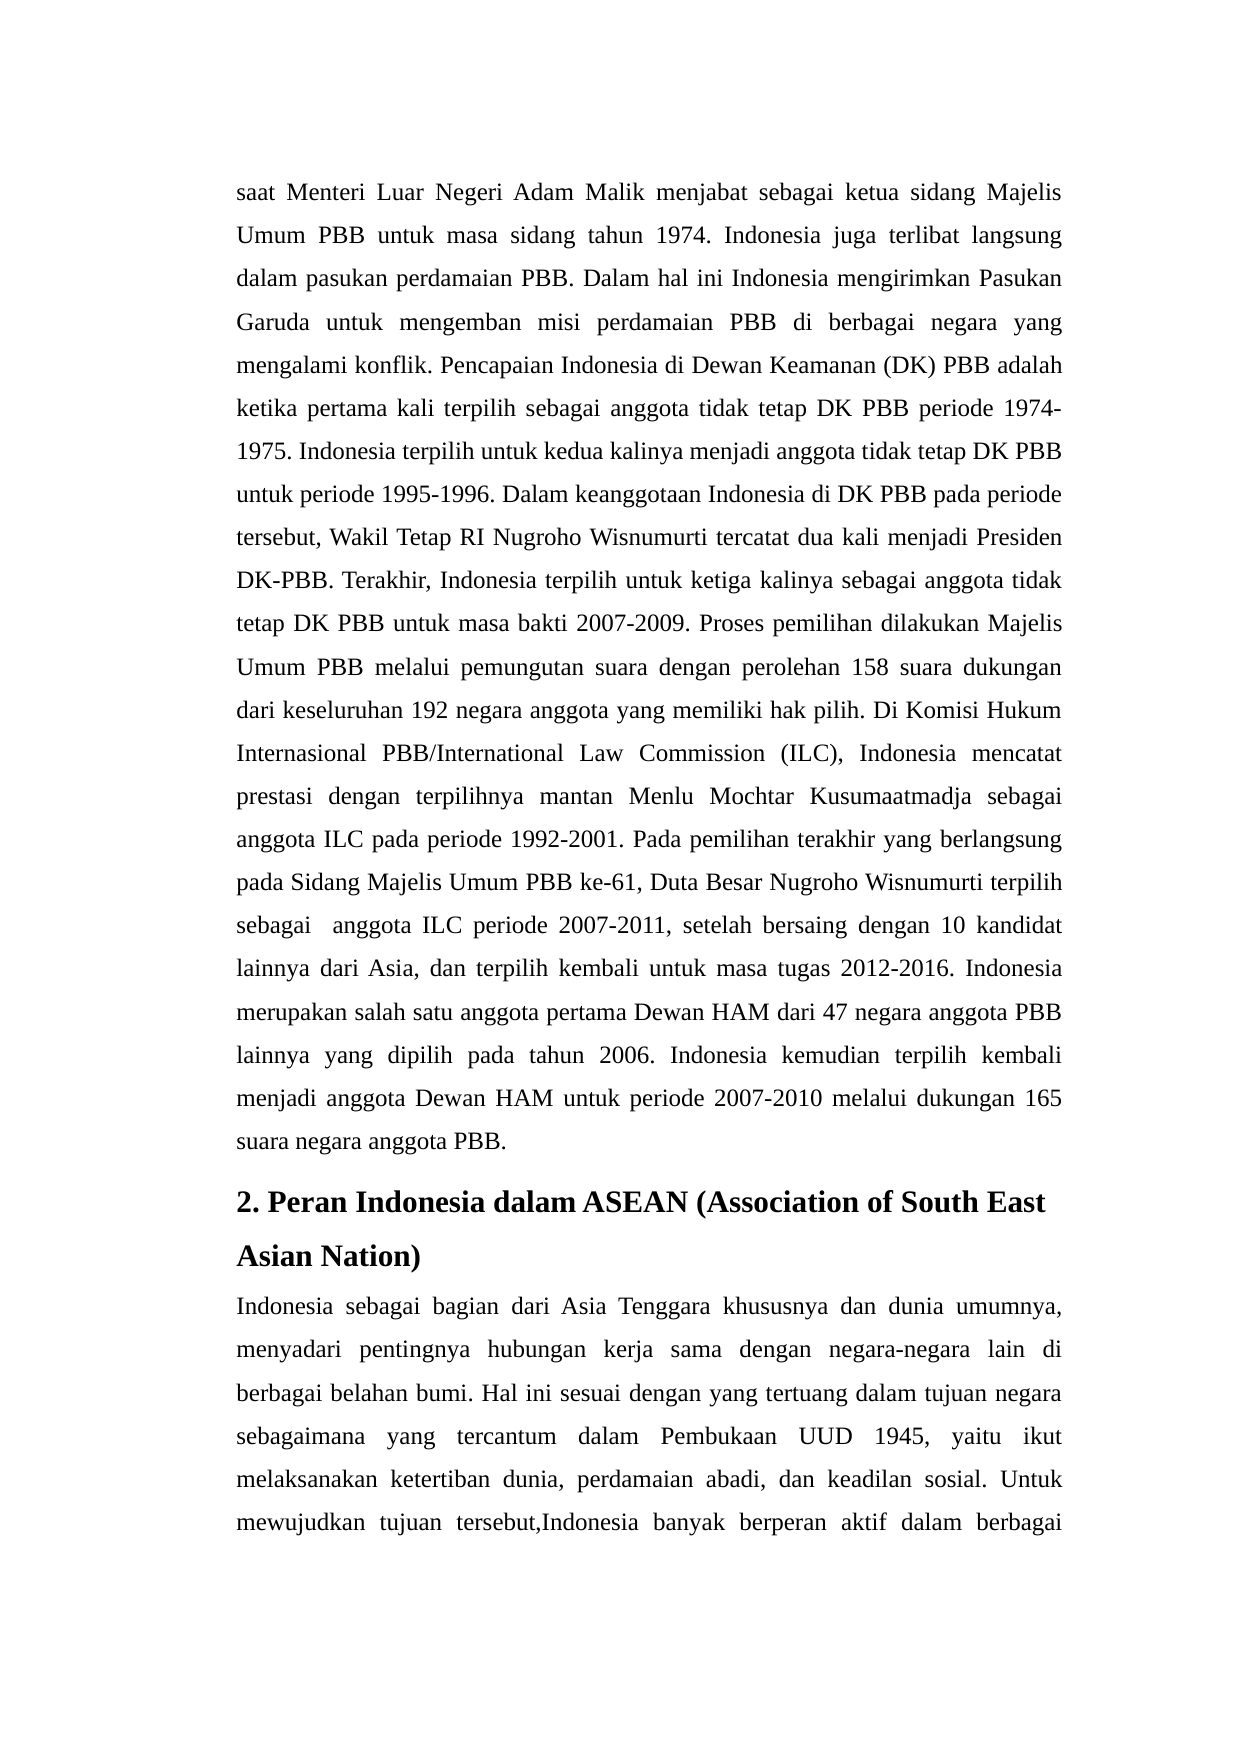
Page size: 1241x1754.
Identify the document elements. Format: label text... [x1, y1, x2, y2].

text saat Menteri Luar Negeri Adam Malik menjabat sebagai ketua sidang Majelis Umum PBB untuk masa sidang tahun 1974. Indonesia juga terlibat langsung dalam pasukan perdamaian PBB. Dalam hal ini Indonesia mengirimkan Pasukan Garuda untuk mengemban misi perdamaian PBB di berbagai negara yang mengalami konflik. Pencapaian Indonesia di Dewan Keamanan (DK) PBB adalah ketika pertama kali terpilih sebagai anggota tidak tetap DK PBB periode 1974-1975. Indonesia terpilih untuk kedua kalinya menjadi anggota tidak tetap DK PBB untuk periode 1995-1996. Dalam keanggotaan Indonesia di DK PBB pada periode tersebut, Wakil Tetap RI Nugroho Wisnumurti tercatat dua kali menjadi Presiden DK-PBB. Terakhir, Indonesia terpilih untuk ketiga kalinya sebagai anggota tidak tetap DK PBB untuk masa bakti 2007-2009. Proses pemilihan dilakukan Majelis Umum PBB melalui pemungutan suara dengan perolehan 158 suara dukungan dari keseluruhan 192 negara anggota yang memiliki hak pilih. Di Komisi Hukum Internasional PBB/International Law Commission (ILC), Indonesia mencatat prestasi dengan terpilihnya mantan Menlu Mochtar Kusumaatmadja sebagai anggota ILC pada periode 1992-2001. Pada pemilihan terakhir yang berlangsung pada Sidang Majelis Umum PBB ke-61, Duta Besar Nugroho Wisnumurti terpilih sebagai anggota ILC periode 2007-2011, setelah bersaing dengan 10 kandidat lainnya dari Asia, dan terpilih kembali untuk masa tugas 2012-2016. Indonesia merupakan salah satu anggota pertama Dewan HAM dari 47 negara anggota PBB lainnya yang dipilih pada tahun 2006. Indonesia kemudian terpilih kembali menjadi anggota Dewan HAM untuk periode 2007-2010 melalui dukungan 165 suara negara anggota PBB. [236, 177, 1063, 1155]
text 2. Peran Indonesia dalam ASEAN (Association of South East Asian Nation) [236, 1184, 1063, 1273]
text Indonesia sebagai bagian dari Asia Tenggara khususnya dan dunia umumnya, menyadari pentingnya hubungan kerja sama dengan negara-negara lain di berbagai belahan bumi. Hal ini sesuai dengan yang tertuang dalam tujuan negara sebagaimana yang tercantum dalam Pembukaan UUD 1945, yaitu ikut melaksanakan ketertiban dunia, perdamaian abadi, dan keadilan sosial. Untuk mewujudkan tujuan tersebut,Indonesia banyak berperan aktif dalam berbagai [236, 1291, 1063, 1536]
